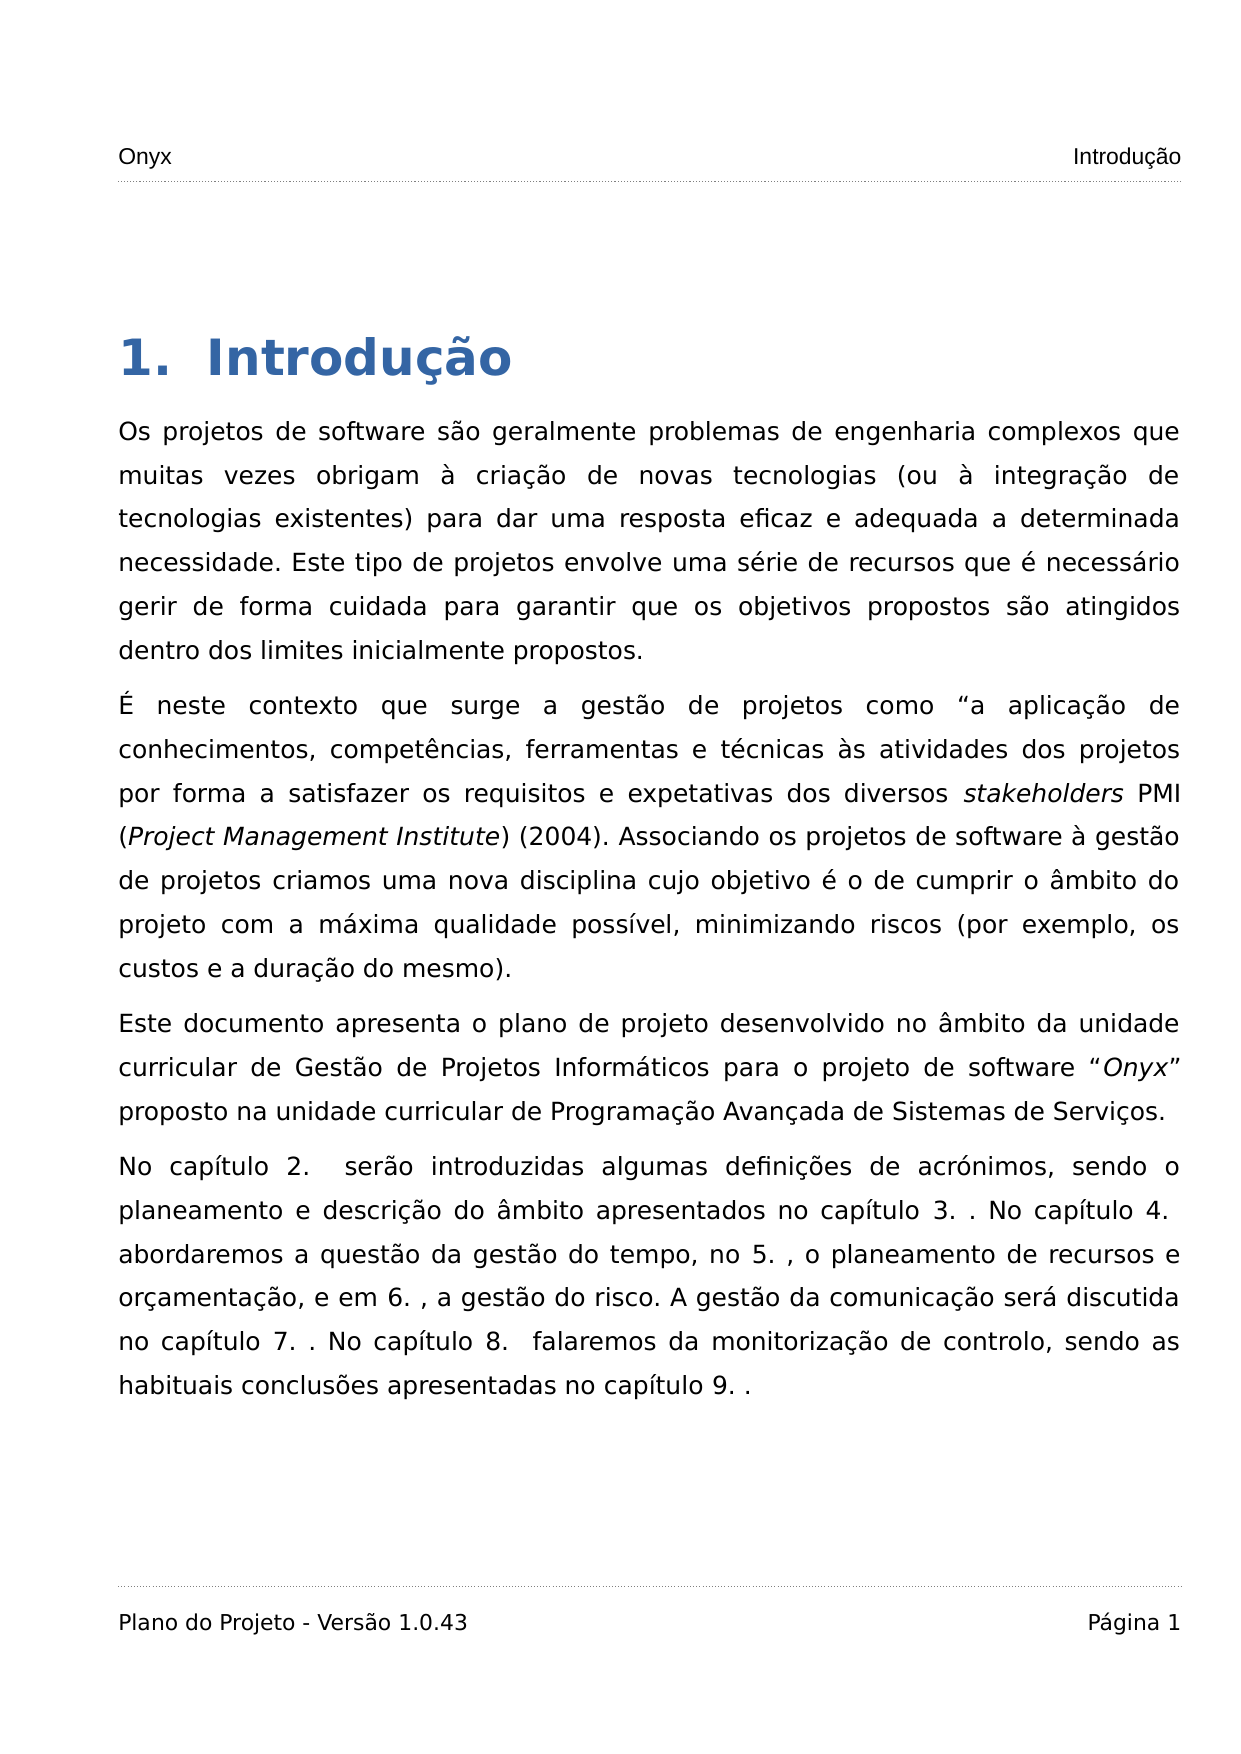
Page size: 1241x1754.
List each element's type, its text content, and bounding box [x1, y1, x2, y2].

text É neste contexto que surge a gestão de projetos como “a aplicação de conhecimentos, competências, ferramentas e técnicas às atividades dos projetos por forma a satisfazer os requisitos e expetativas dos diversos stakeholders PMI (Project Management Institute) (2004). Associando os projetos de software à gestão de projetos criamos uma nova disciplina cujo objetivo é o de cumprir o âmbito do projeto com a máxima qualidade possível, minimizando riscos (por exemplo, os custos e a duração do mesmo). [118, 691, 1181, 983]
text No capítulo 2 serão introduzidas algumas definições de acrónimos, sendo o planeamento e descrição do âmbito apresentados no capítulo 3. No capítulo 4 abordaremos a questão da gestão do tempo, no 5, o planeamento de recursos e orçamentação, e em 6, a gestão do risco. A gestão da comunicação será discutida no capítulo 7. No capítulo 8 falaremos da monitorização de controlo, sendo as habituais conclusões apresentadas no capítulo 9. [118, 1152, 1181, 1400]
text Este documento apresenta o plano de projeto desenvolvido no âmbito da unidade curricular de Gestão de Projetos Informáticos para o projeto de software “Onyx” proposto na unidade curricular de Programação Avançada de Sistemas de Serviços. [118, 1009, 1181, 1126]
subtitle Introdução [118, 329, 1181, 388]
text Os projetos de software são geralmente problemas de engenharia complexos que muitas vezes obrigam à criação de novas tecnologias (ou à integração de tecnologias existentes) para dar uma resposta eficaz e adequada a determinada necessidade. Este tipo de projetos envolve uma série de recursos que é necessário gerir de forma cuidada para garantir que os objetivos propostos são atingidos dentro dos limites inicialmente propostos. [118, 417, 1181, 665]
